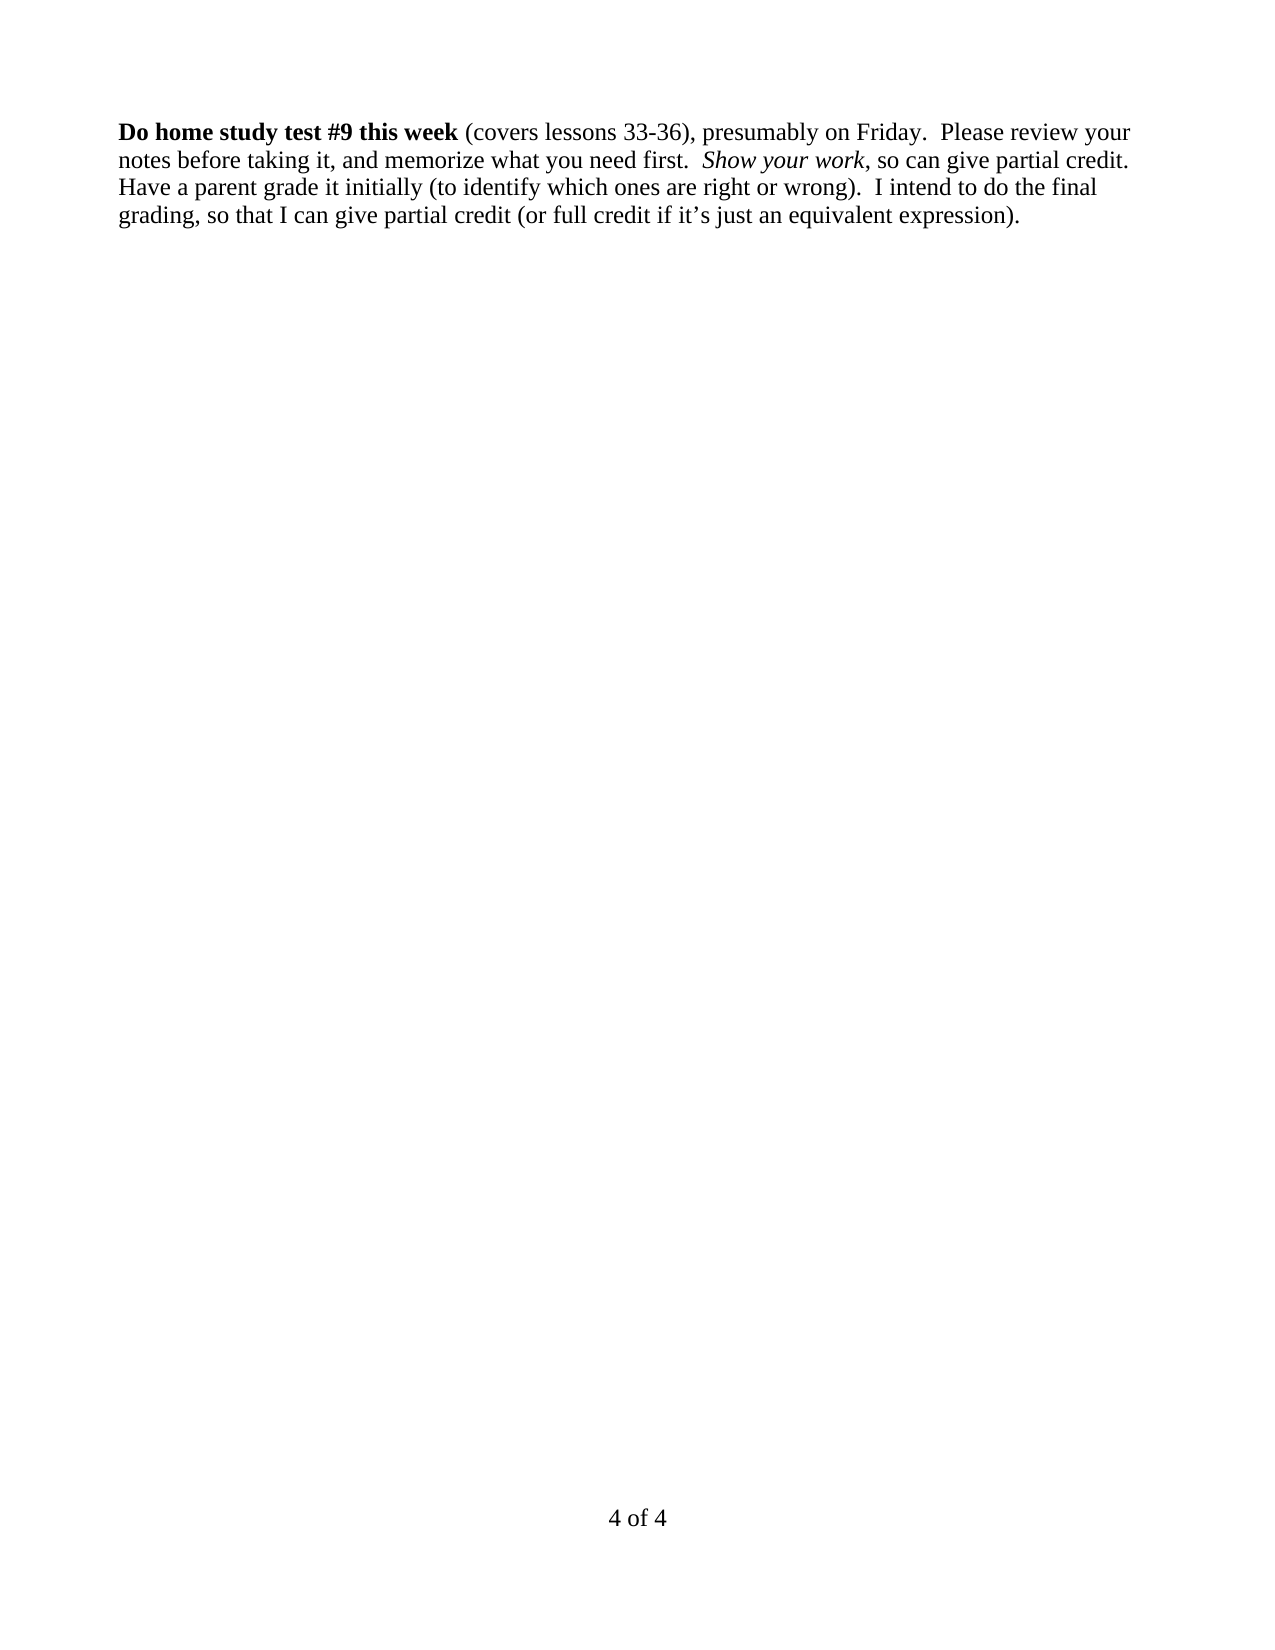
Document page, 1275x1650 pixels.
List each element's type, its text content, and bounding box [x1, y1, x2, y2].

text Do home study test #9 this week (covers lessons 33-36), presumably on Friday. Please review your notes before taking it, and memorize what you need first. Show your work, so can give partial credit. Have a parent grade it initially (to identify which ones are right or wrong). I intend to do the final grading, so that I can give partial credit (or full credit if it’s just an equivalent expression). [118, 118, 1157, 229]
